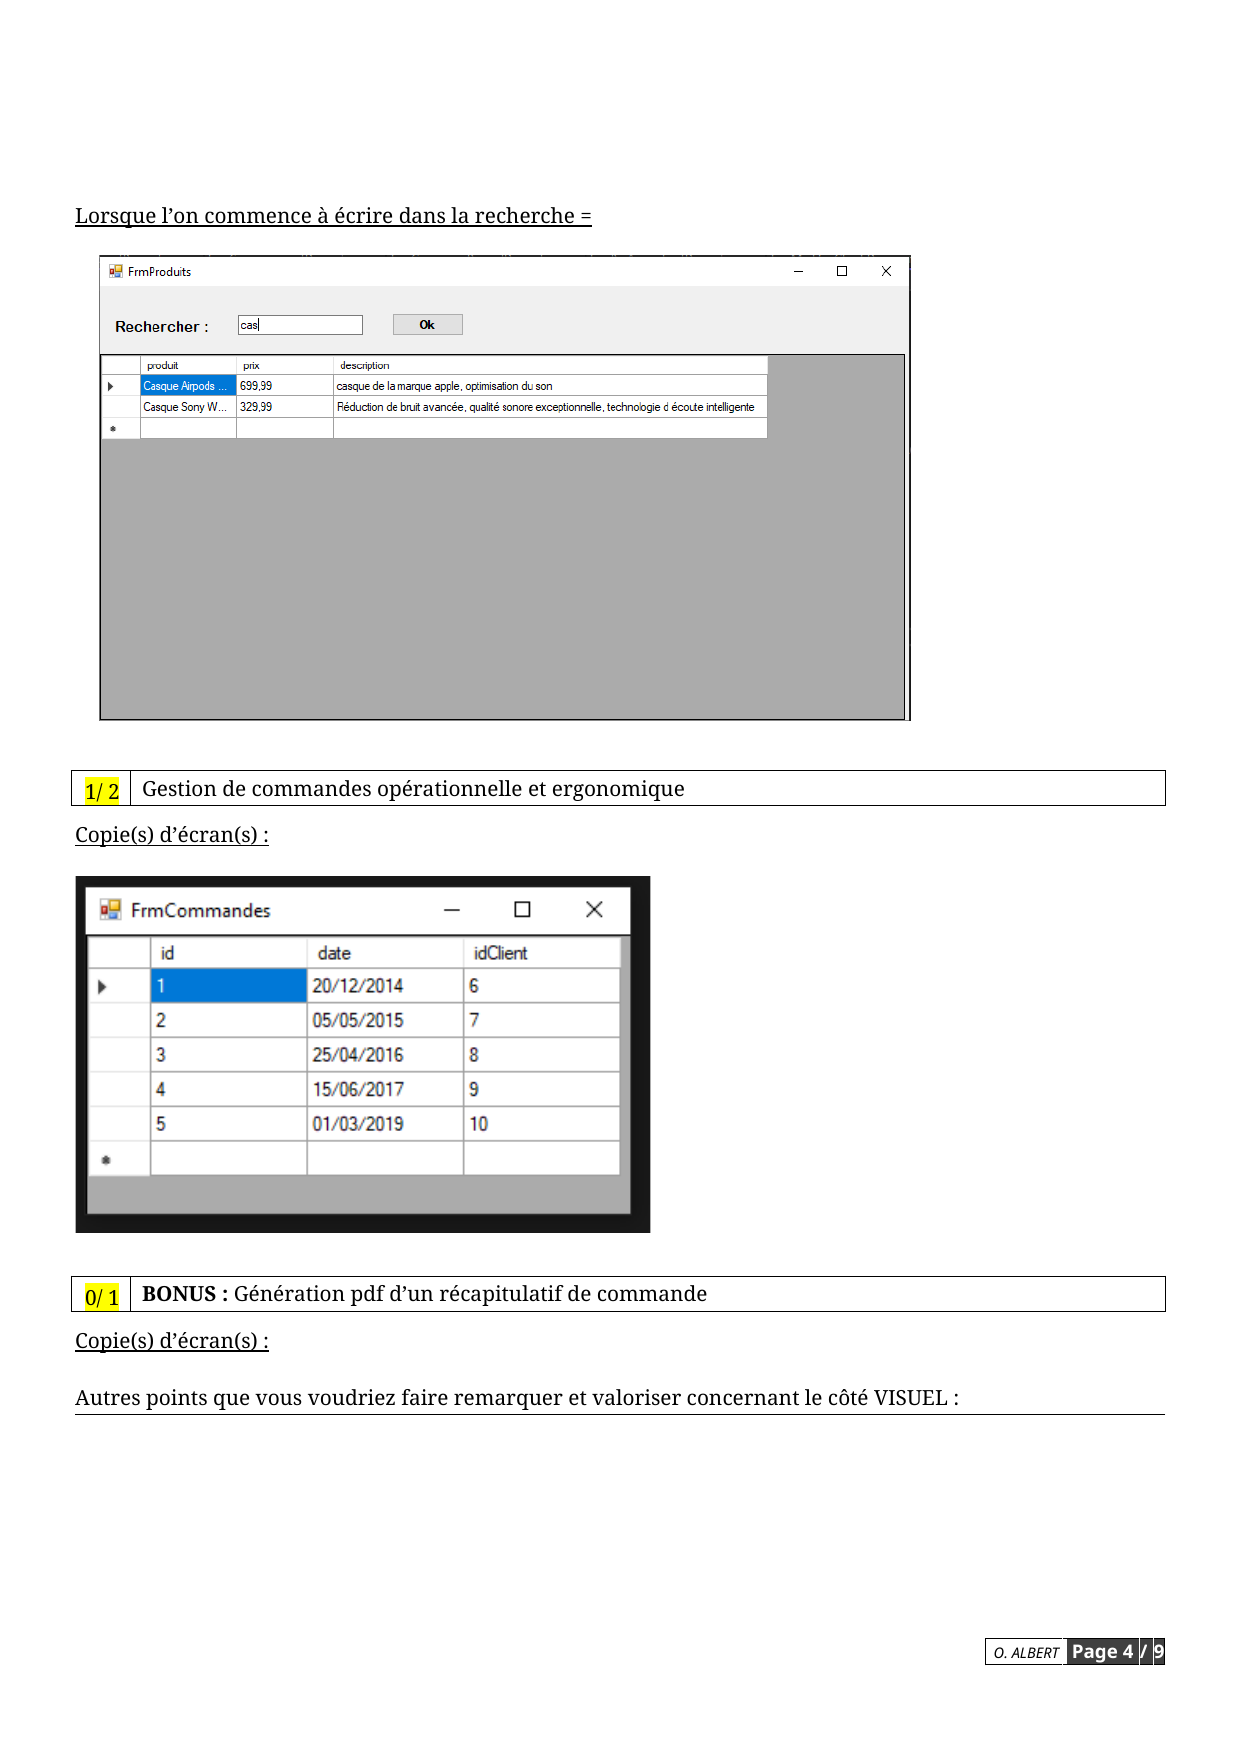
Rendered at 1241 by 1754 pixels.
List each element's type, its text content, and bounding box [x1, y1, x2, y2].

text Autres points que vous voudriez faire remarquer et valoriser concernant le côté VISUEL : [75, 1383, 1165, 1414]
table_header BONUS : Génération pdf d’un récapitulatif de commande [131, 1277, 1165, 1311]
table_header 0/ 1 [72, 1277, 130, 1311]
table_header Gestion de commandes opérationnelle et ergonomique [131, 771, 1165, 805]
text Copie(s) d’écran(s) : [75, 1326, 1165, 1355]
picture [99, 255, 911, 721]
table_header 1/ 2 [72, 771, 130, 805]
text Lorsque l’on commence à écrire dans la recherche = [75, 201, 1165, 230]
text Copie(s) d’écran(s) : [75, 821, 1165, 849]
picture [75, 876, 651, 1233]
